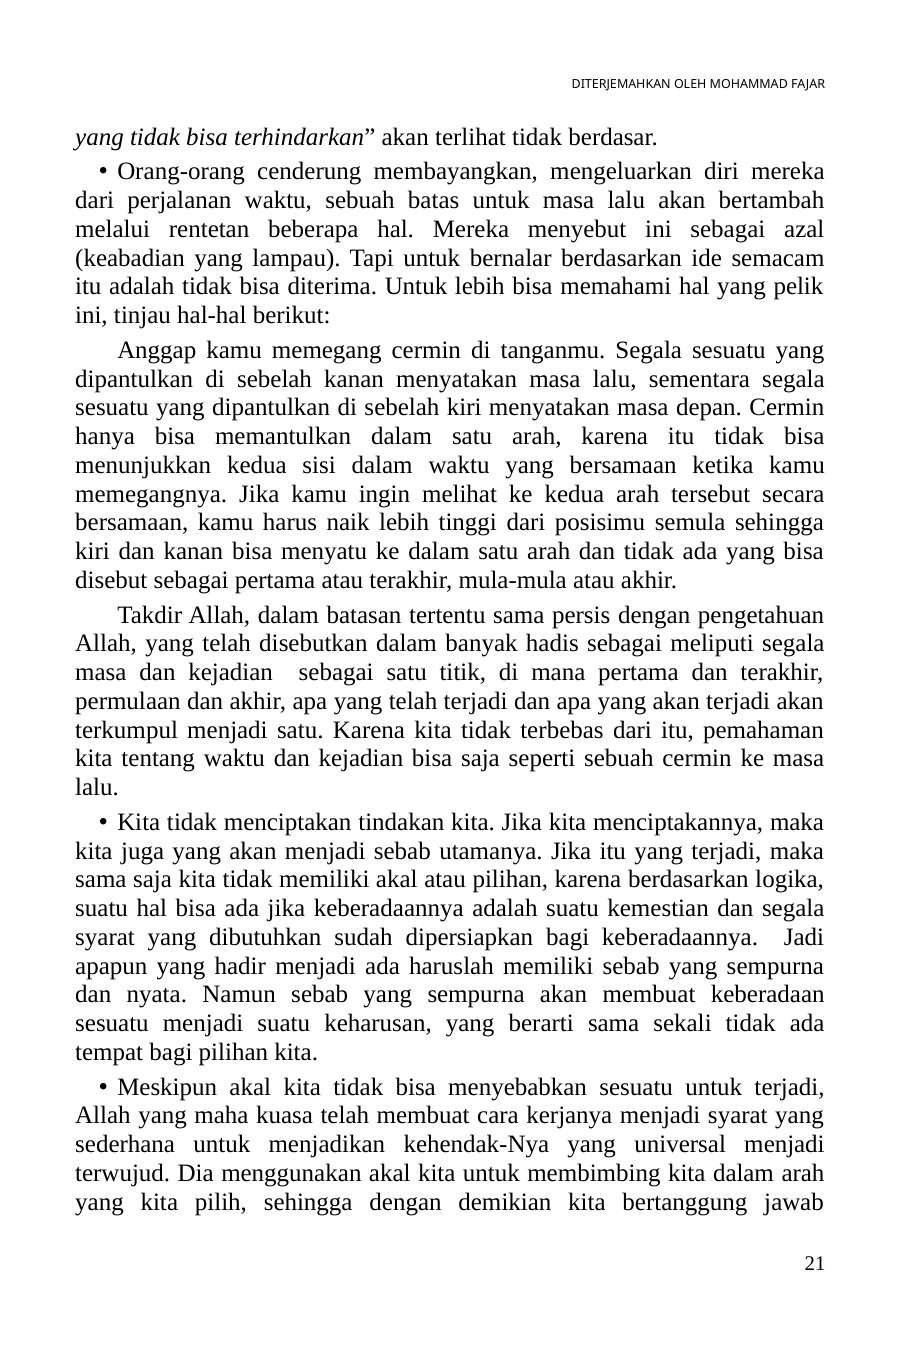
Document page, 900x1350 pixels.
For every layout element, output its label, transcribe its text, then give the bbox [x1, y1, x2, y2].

list Meskipun akal kita tidak bisa menyebabkan sesuatu untuk terjadi, Allah yang maha kuasa telah membuat cara kerjanya menjadi syarat yang sederhana untuk menjadikan kehendak-Nya yang universal menjadi terwujud. Dia menggunakan akal kita untuk membimbing kita dalam arah yang kita pilih, sehingga dengan demikian kita bertanggung jawab [75, 1072, 825, 1216]
text Takdir Allah, dalam batasan tertentu sama persis dengan pengetahuan Allah, yang telah disebutkan dalam banyak hadis sebagai meliputi segala masa dan kejadian sebagai satu titik, di mana pertama dan terakhir, permulaan dan akhir, apa yang telah terjadi dan apa yang akan terjadi akan terkumpul menjadi satu. Karena kita tidak terbebas dari itu, pemahaman kita tentang waktu dan kejadian bisa saja seperti sebuah cermin ke masa lalu. [75, 600, 825, 801]
list Orang-orang cenderung membayangkan, mengeluarkan diri mereka dari perjalanan waktu, sebuah batas untuk masa lalu akan bertambah melalui rentetan beberapa hal. Mereka menyebut ini sebagai azal (keabadian yang lampau). Tapi untuk bernalar berdasarkan ide semacam itu adalah tidak bisa diterima. Untuk lebih bisa memahami hal yang pelik ini, tinjau hal-hal berikut: [75, 156, 825, 329]
list Kita tidak menciptakan tindakan kita. Jika kita menciptakannya, maka kita juga yang akan menjadi sebab utamanya. Jika itu yang terjadi, maka sama saja kita tidak memiliki akal atau pilihan, karena berdasarkan logika, suatu hal bisa ada jika keberadaannya adalah suatu kemestian dan segala syarat yang dibutuhkan sudah dipersiapkan bagi keberadaannya. Jadi apapun yang hadir menjadi ada haruslah memiliki sebab yang sempurna dan nyata. Namun sebab yang sempurna akan membuat keberadaan sesuatu menjadi suatu keharusan, yang berarti sama sekali tidak ada tempat bagi pilihan kita. [75, 807, 825, 1066]
text Anggap kamu memegang cermin di tanganmu. Segala sesuatu yang dipantulkan di sebelah kanan menyatakan masa lalu, sementara segala sesuatu yang dipantulkan di sebelah kiri menyatakan masa depan. Cermin hanya bisa memantulkan dalam satu arah, karena itu tidak bisa menunjukkan kedua sisi dalam waktu yang bersamaan ketika kamu memegangnya. Jika kamu ingin melihat ke kedua arah tersebut secara bersamaan, kamu harus naik lebih tinggi dari posisimu semula sehingga kiri dan kanan bisa menyatu ke dalam satu arah dan tidak ada yang bisa disebut sebagai pertama atau terakhir, mula-mula atau akhir. [75, 335, 825, 594]
list yang tidak bisa terhindarkan” akan terlihat tidak berdasar. [75, 122, 825, 150]
